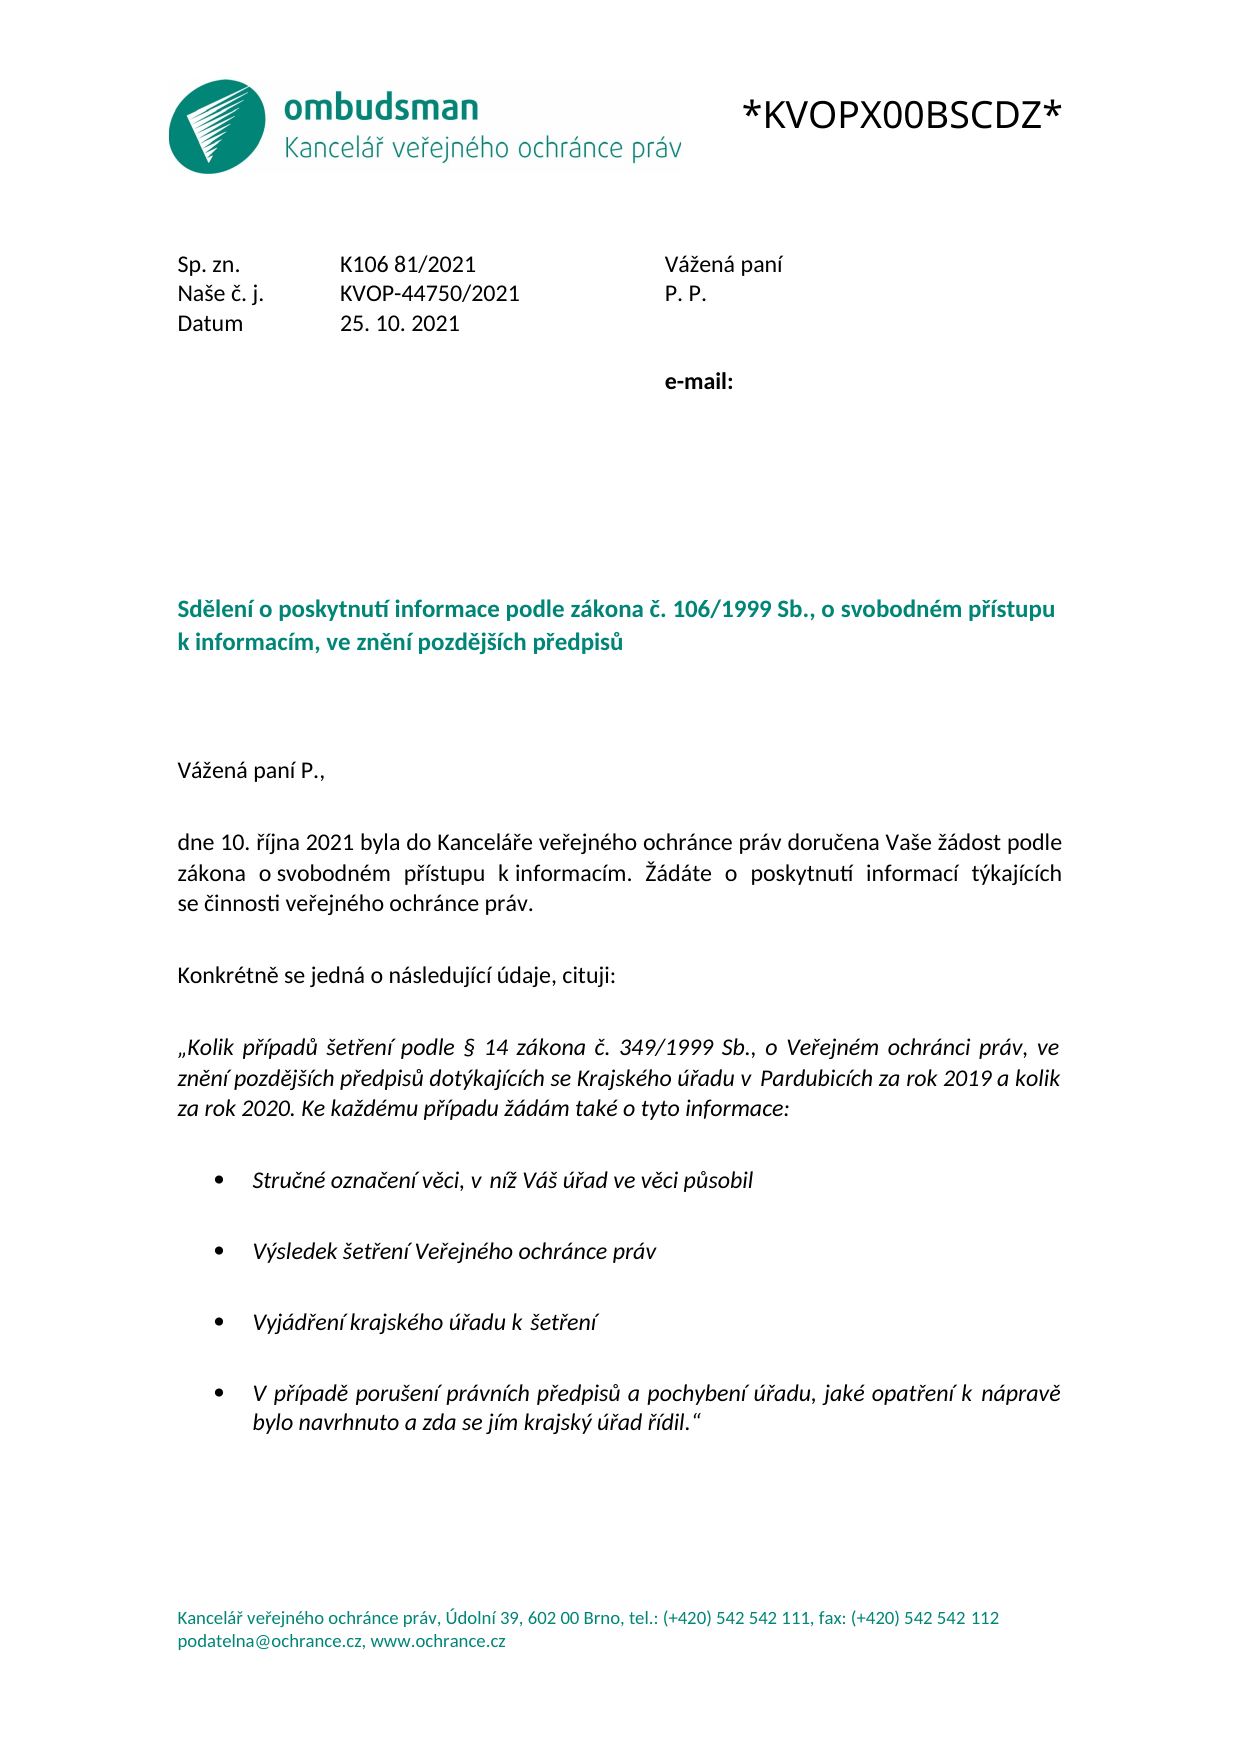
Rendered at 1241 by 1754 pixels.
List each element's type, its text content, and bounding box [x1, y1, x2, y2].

table_header [177, 483, 281, 534]
list V případě porušení právních předpisů a pochybení úřadu, jaké opatření k nápravě bylo navrhnuto a zda se jím krajský úřad řídil.“ [215, 1378, 1063, 1437]
list Stručné označení věci, v níž Váš úřad ve věci působil [215, 1165, 1063, 1194]
text dne 10. října 2021 byla do Kanceláře veřejného ochránce práv doručena Vaše žádost podle zákona o svobodném přístupu k informacím. Žádáte o poskytnutí informací týkajících se činnosti veřejného ochránce práv. [177, 827, 1063, 917]
subtitle Sdělení o poskytnutí informace podle zákona č. 106/1999 Sb., o svobodném přístupu k informacím, ve znění pozdějších předpisů [177, 593, 1063, 657]
table_header K106 81/2021 KVOP-44750/2021 25. 10. 2021 [340, 191, 664, 483]
list Vyjádření krajského úřadu k šetření [215, 1307, 1063, 1336]
table_header [635, 483, 1063, 534]
table_header Sp. zn. Naše č. j. Datum [177, 191, 340, 483]
text Vážená paní P., [177, 755, 1063, 784]
text Konkrétně se jedná o následující údaje, cituji: [177, 960, 1063, 989]
text „Kolik případů šetření podle § 14 zákona č. 349/1999 Sb., o Veřejném ochránci práv, ve znění pozdějších předpisů dotýkajících se Krajského úřadu v Pardubicích za rok 2019 a kolik za rok 2020. Ke každému případu žádám také o tyto informace: [177, 1032, 1063, 1122]
table_header Vážená paní P. P. e-mail: [665, 191, 1085, 483]
table_header [281, 483, 635, 534]
list Výsledek šetření Veřejného ochránce práv [215, 1236, 1063, 1265]
